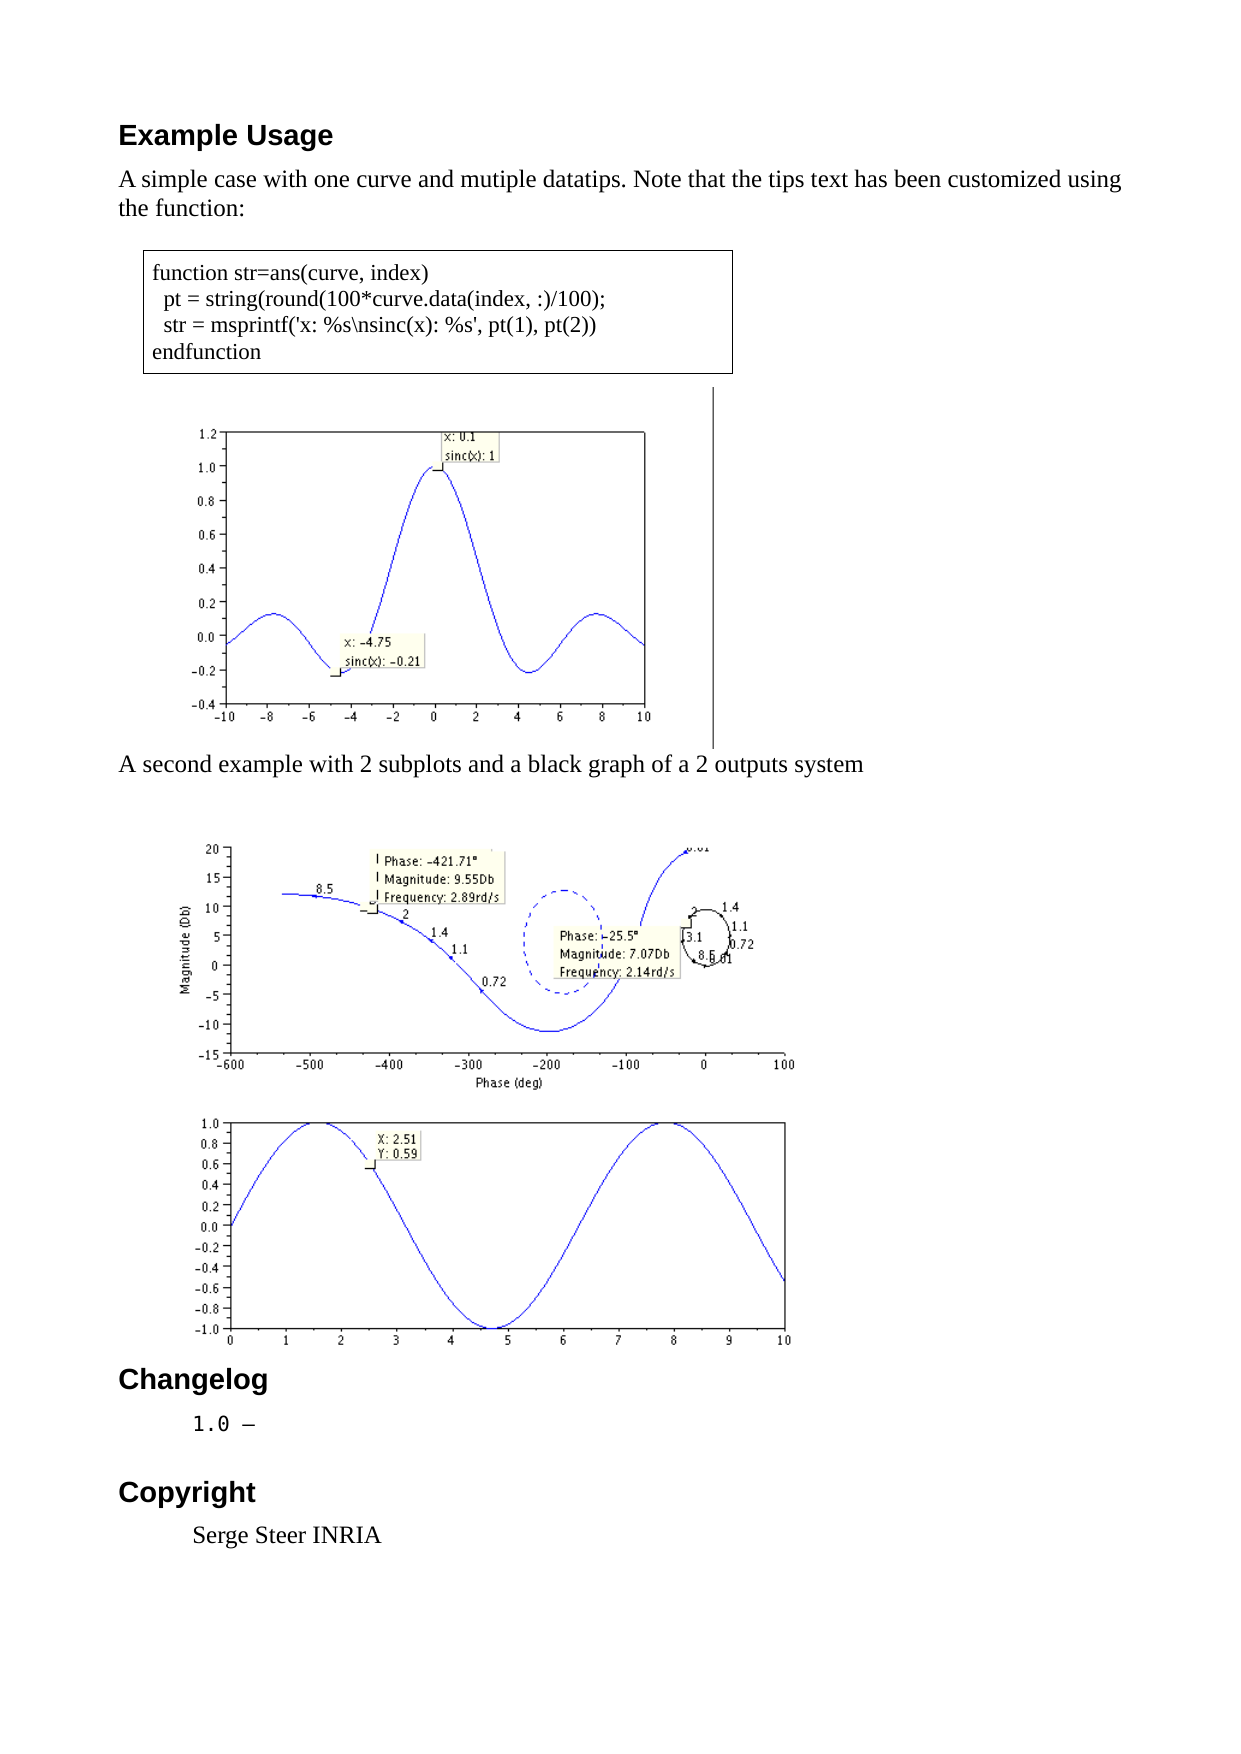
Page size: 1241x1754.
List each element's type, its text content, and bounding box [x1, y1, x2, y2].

text A second example with 2 subplots and a black graph of a 2 outputs system [118, 405, 1122, 777]
subtitle Copyright [118, 1474, 1122, 1508]
text function str=ans(curve, index) [152, 259, 723, 285]
picture [156, 387, 714, 749]
text 1.0 – [118, 1408, 1122, 1437]
text endfunction [152, 338, 723, 364]
text Serge Steer INRIA [118, 1521, 1122, 1549]
text str = msprintf('x: %s\nsinc(x): %s', pt(1), pt(2)) [152, 311, 723, 338]
text pt = string(round(100*curve.data(index, :)/100); [152, 285, 723, 311]
picture [139, 813, 877, 1363]
subtitle Example Usage [118, 118, 1122, 152]
subtitle Changelog [118, 815, 1122, 1396]
text A simple case with one curve and mutiple datatips. Note that the tips text has been customized using the function: [118, 164, 1122, 222]
